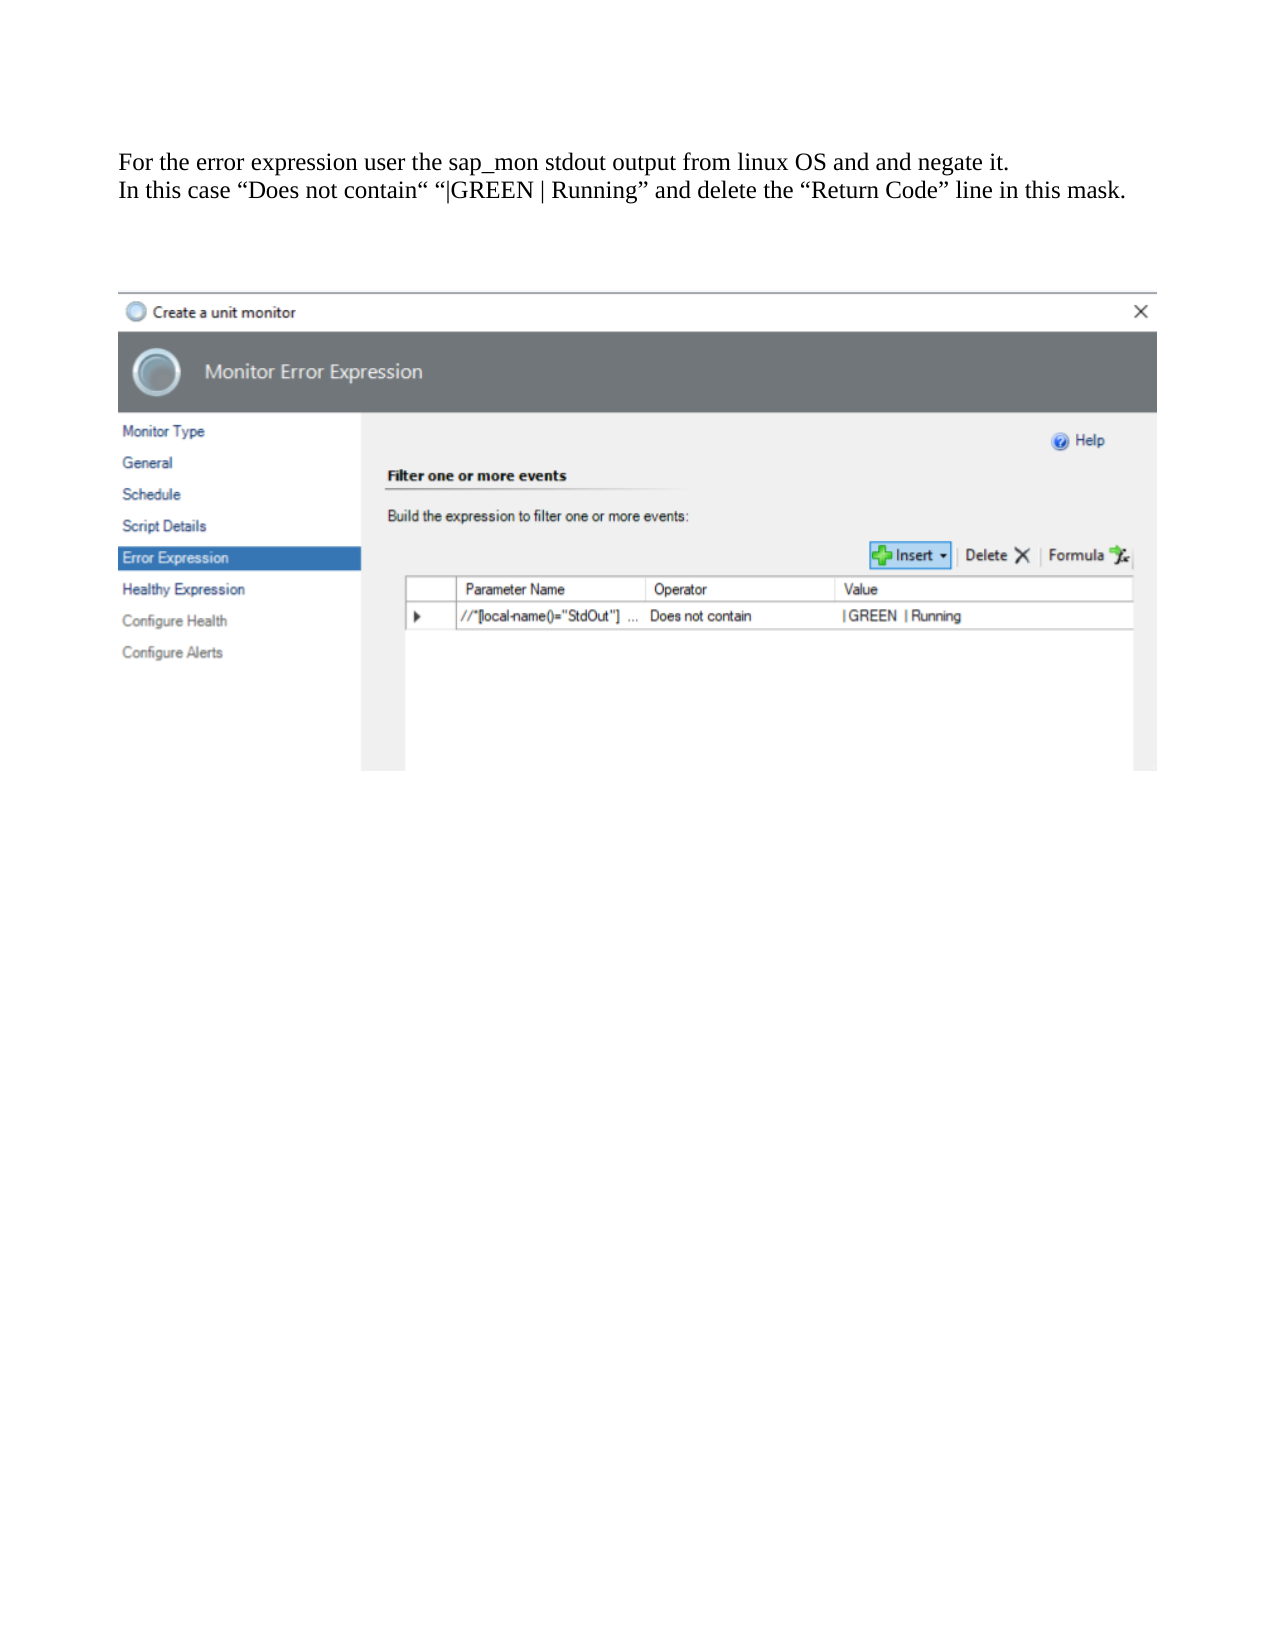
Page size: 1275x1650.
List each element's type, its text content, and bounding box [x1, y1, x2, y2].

picture [118, 290, 1157, 771]
text In this case “Does not contain“ “|GREEN | Running” and delete the “Return Code” line in this mask. [118, 176, 1157, 204]
text For the error expression user the sap_mon stdout output from linux OS and and negate it. [118, 147, 1157, 176]
